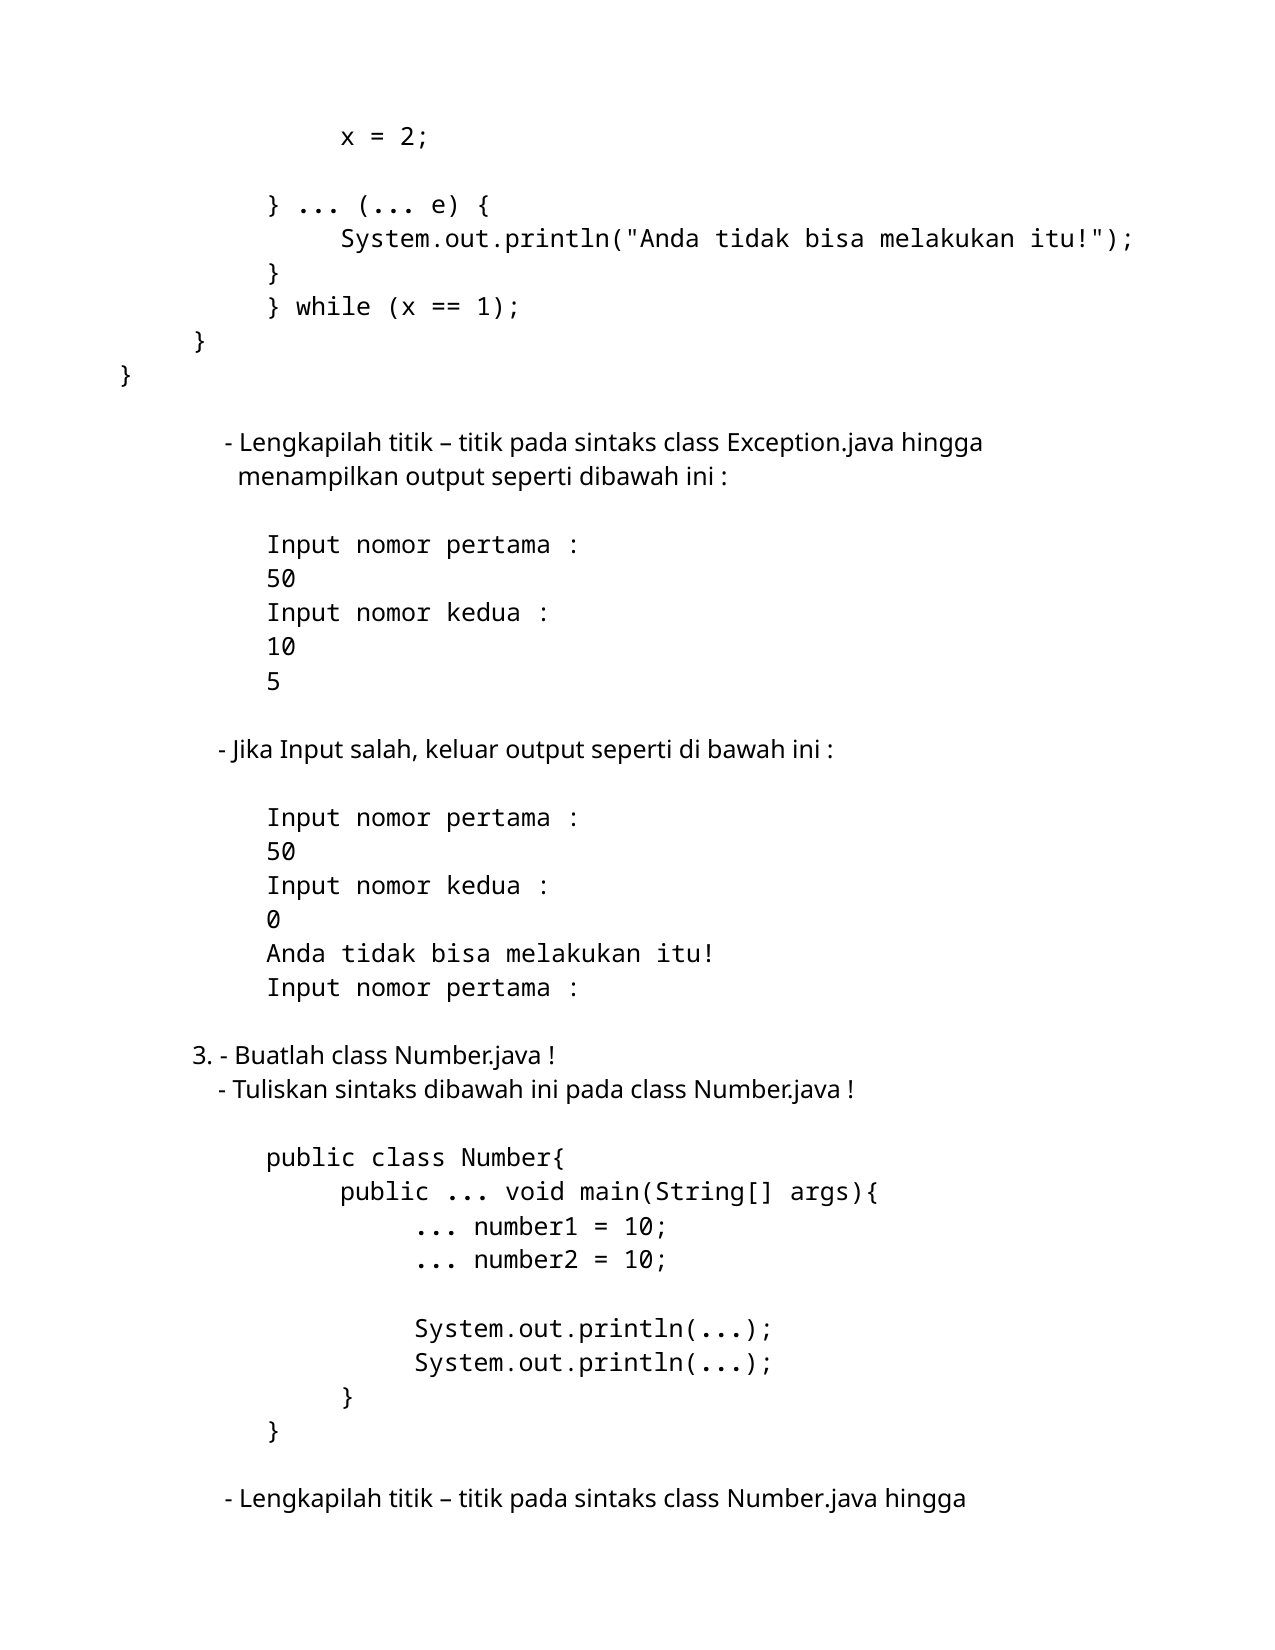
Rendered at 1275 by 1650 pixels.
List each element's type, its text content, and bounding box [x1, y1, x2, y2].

text 10 [118, 629, 1157, 663]
text - Lengkapilah titik – titik pada sintaks class Number.java hingga [118, 1481, 1157, 1515]
text Input nomor pertama : 3. - Buatlah class Number.java ! - Tuliskan sintaks dibawah ini pada class Number.java ! public class Number{ [118, 970, 1157, 1174]
text 50 [118, 561, 1157, 595]
text public ... void main(String[] args){ [118, 1174, 1157, 1208]
text } ... (... e) { [118, 186, 1157, 220]
text System.out.println("Anda tidak bisa melakukan itu!"); [118, 220, 1157, 254]
text ... number2 = 10; [118, 1242, 1157, 1276]
text System.out.println(...); [118, 1344, 1157, 1378]
text 0 [118, 902, 1157, 936]
text } [118, 1412, 1157, 1481]
text x = 2; [118, 118, 1157, 152]
text } [118, 1378, 1157, 1412]
text Input nomor kedua : [118, 595, 1157, 629]
text ... number1 = 10; [118, 1208, 1157, 1242]
text 50 [118, 833, 1157, 867]
text - Lengkapilah titik – titik pada sintaks class Exception.java hingga menampilkan output seperti dibawah ini : Input nomor pertama : [118, 425, 1157, 561]
text System.out.println(...); [118, 1310, 1157, 1344]
text } [118, 357, 1157, 425]
text } [118, 254, 1157, 288]
text } [118, 322, 1157, 357]
text 5 - Jika Input salah, keluar output seperti di bawah ini : Input nomor pertama : [118, 663, 1157, 833]
text } while (x == 1); [118, 288, 1157, 322]
text Anda tidak bisa melakukan itu! [118, 936, 1157, 970]
text Input nomor kedua : [118, 867, 1157, 902]
